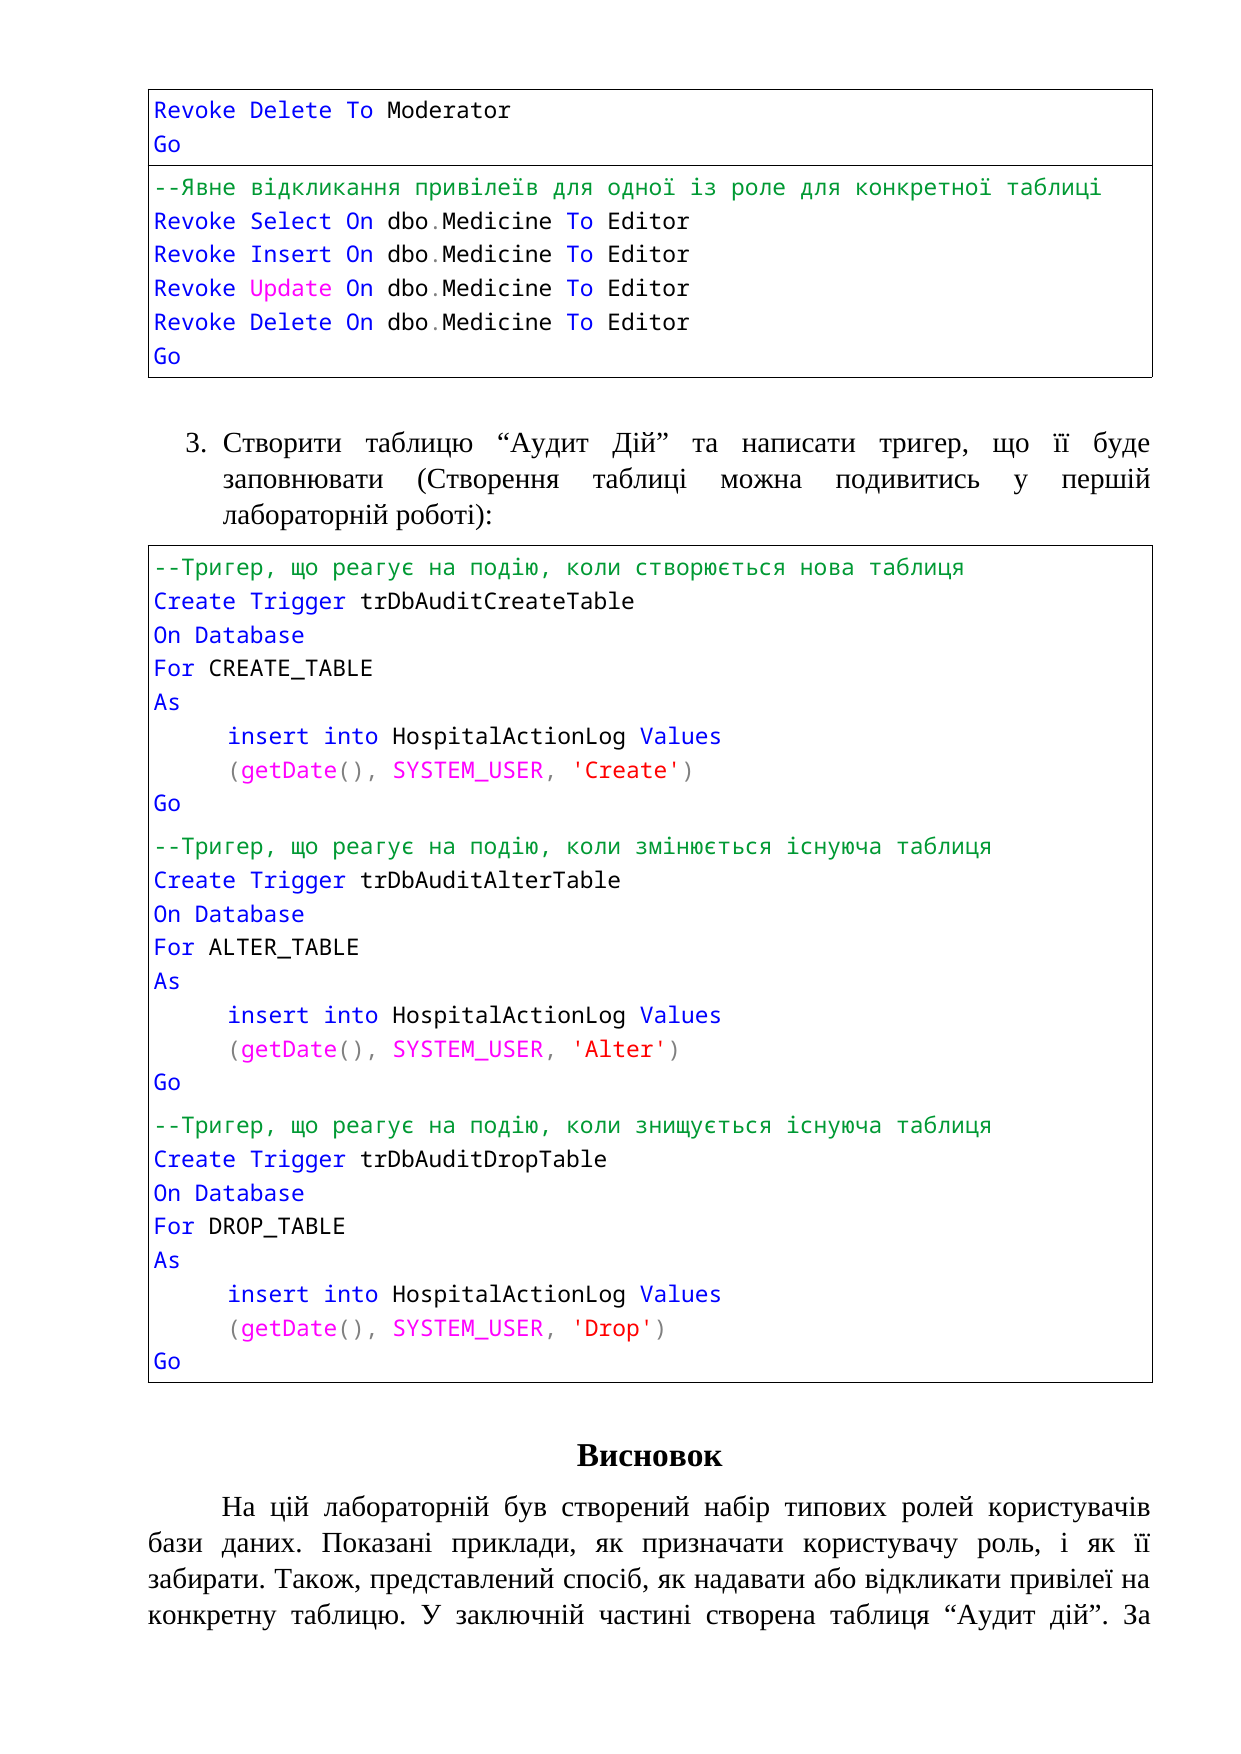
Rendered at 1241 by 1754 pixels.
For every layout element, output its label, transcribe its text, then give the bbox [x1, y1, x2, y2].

table_header --Тригер, що реагує на подію, коли створюється нова таблиця Create Trigger trDbAuditCreateTable On Database For CREATE_TABLE As insert into HospitalActionLog Values (getDate(), SYSTEM_USER, 'Create') Go [149, 546, 1152, 824]
list Створити таблицю “Аудит Дій” та написати тригер, що її буде заповнювати (Створення таблиці можна подивитись у першій лабораторній роботі): [185, 425, 1152, 531]
table_cell --Тригер, що реагує на подію, коли змінюється існуюча таблиця Create Trigger trDbAuditAlterTable On Database For ALTER_TABLE As insert into HospitalActionLog Values (getDate(), SYSTEM_USER, 'Alter') Go [149, 824, 1152, 1103]
text На цій лабораторній був створений набір типових ролей користувачів бази даних. Показані приклади, як призначати користувачу роль, і як її забирати. Також, представлений спосіб, як надавати або відкликати привілеї на конкретну таблицю. У заключній частині створена таблиця “Аудит дій”. За [148, 1489, 1152, 1631]
table_cell Revoke Delete To Moderator Go [149, 90, 1152, 165]
table_cell --Тригер, що реагує на подію, коли знищується існуюча таблиця Create Trigger trDbAuditDropTable On Database For DROP_TABLE As insert into HospitalActionLog Values (getDate(), SYSTEM_USER, 'Drop') Go [149, 1103, 1152, 1382]
table_cell --Явне відкликання привілеїв для одної із роле для конкретної таблиці Revoke Select On dbo.Medicine To Editor Revoke Insert On dbo.Medicine To Editor Revoke Update On dbo.Medicine To Editor Revoke Delete On dbo.Medicine To Editor Go [149, 166, 1152, 377]
text Висновок [148, 1436, 1152, 1474]
